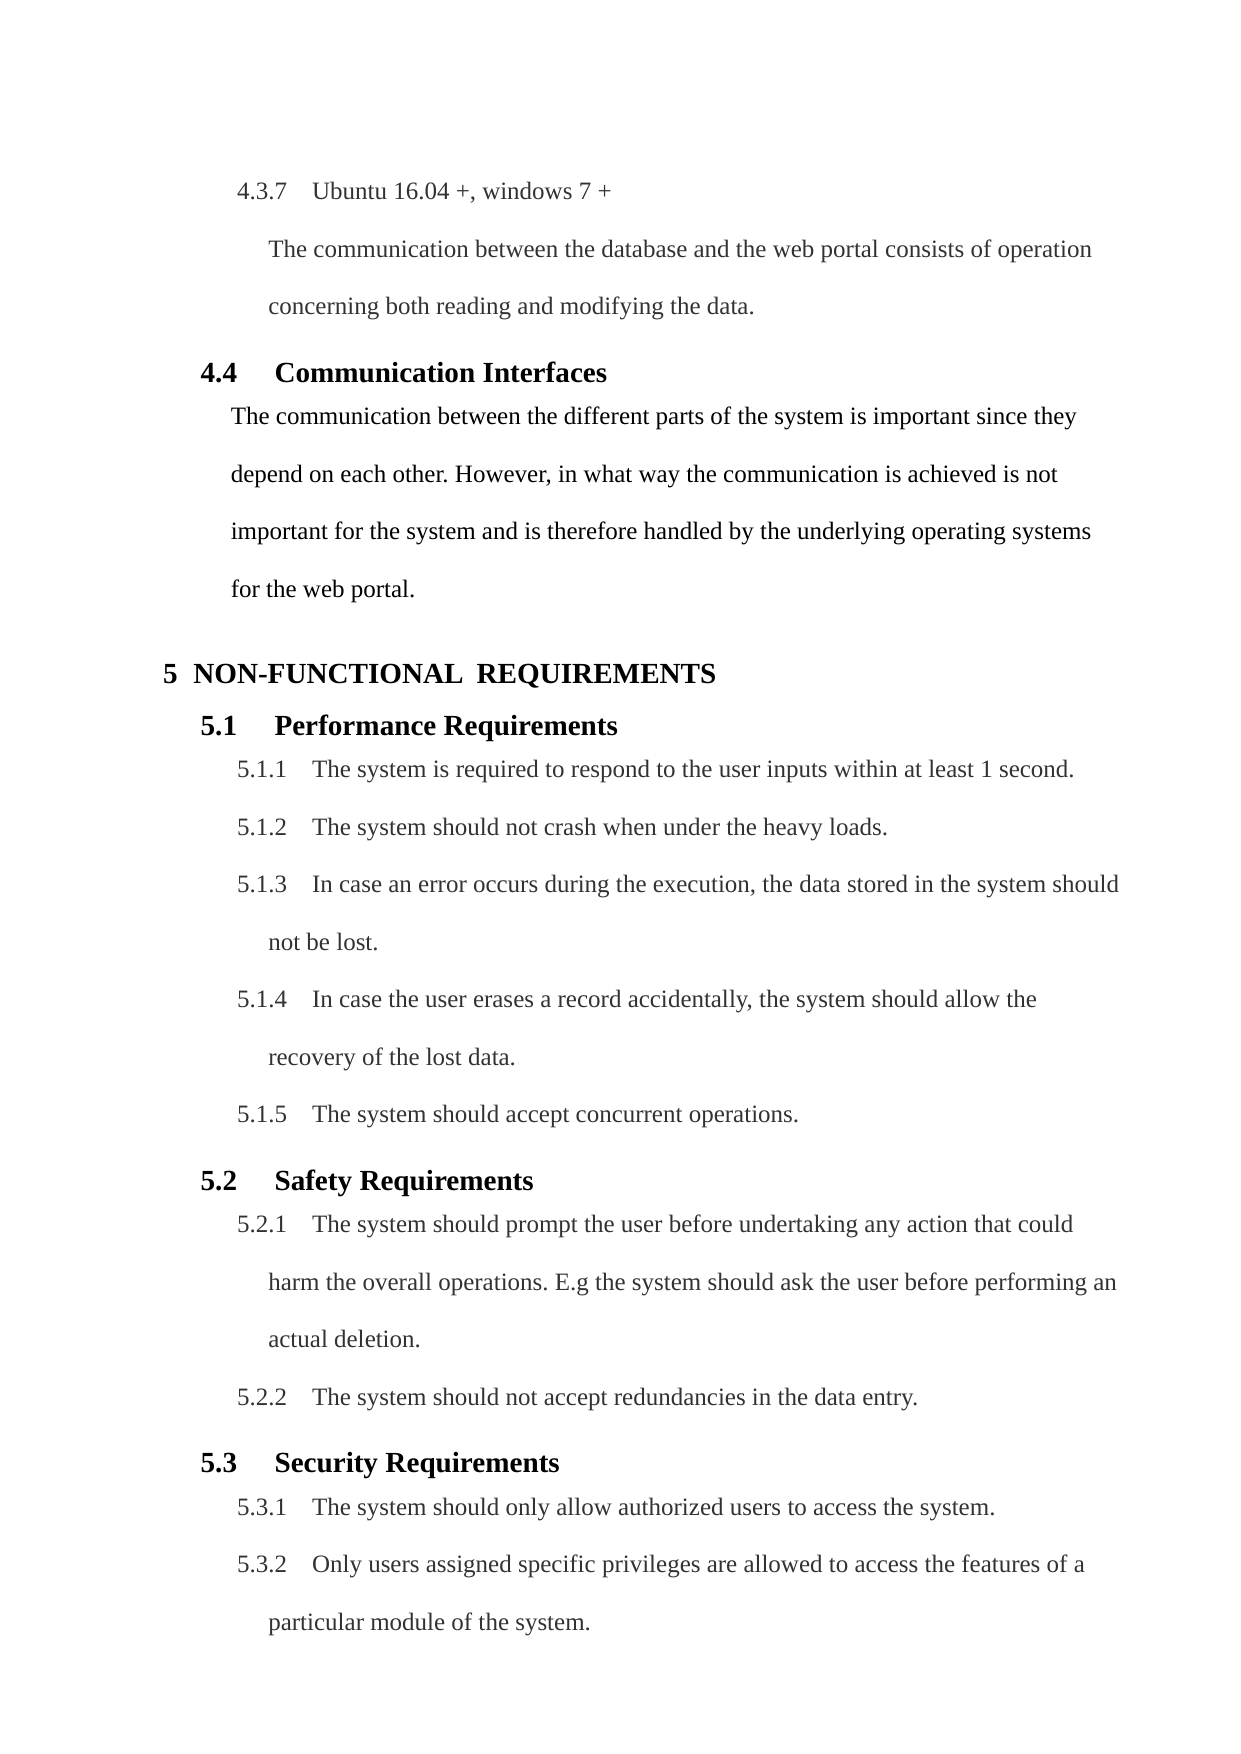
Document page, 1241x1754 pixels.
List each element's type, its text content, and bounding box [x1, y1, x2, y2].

subtitle Safety Requirements [193, 1163, 1122, 1197]
list The system should accept concurrent operations. [231, 1099, 1122, 1128]
list The system should prompt the user before undertaking any action that could harm the overall operations. E.g the system should ask the user before performing an actual deletion. [231, 1209, 1122, 1353]
subtitle Performance Requirements [193, 708, 1122, 742]
list The communication between the different parts of the system is important since they depend on each other. However, in what way the communication is achieved is not important for the system and is therefore handled by the underlying operating systems for the web portal. [193, 401, 1122, 602]
subtitle Communication Interfaces [193, 355, 1122, 389]
list The system should not crash when under the heavy loads. [231, 812, 1122, 841]
list The system should not accept redundancies in the data entry. [231, 1382, 1122, 1411]
list The communication between the database and the web portal consists of operation concerning both reading and modifying the data. [231, 234, 1122, 320]
list The system should only allow authorized users to access the system. [231, 1492, 1122, 1520]
title NON-FUNCTIONAL REQUIREMENTS [156, 656, 1122, 690]
list Ubuntu 16.04 +, windows 7 + [231, 176, 1122, 205]
subtitle Security Requirements [193, 1446, 1122, 1479]
list Only users assigned specific privileges are allowed to access the features of a particular module of the system. [231, 1549, 1122, 1635]
list In case the user erases a record accidentally, the system should allow the recovery of the lost data. [231, 984, 1122, 1071]
list In case an error occurs during the execution, the data stored in the system should not be lost. [231, 869, 1122, 956]
list The system is required to respond to the user inputs within at least 1 second. [231, 754, 1122, 783]
